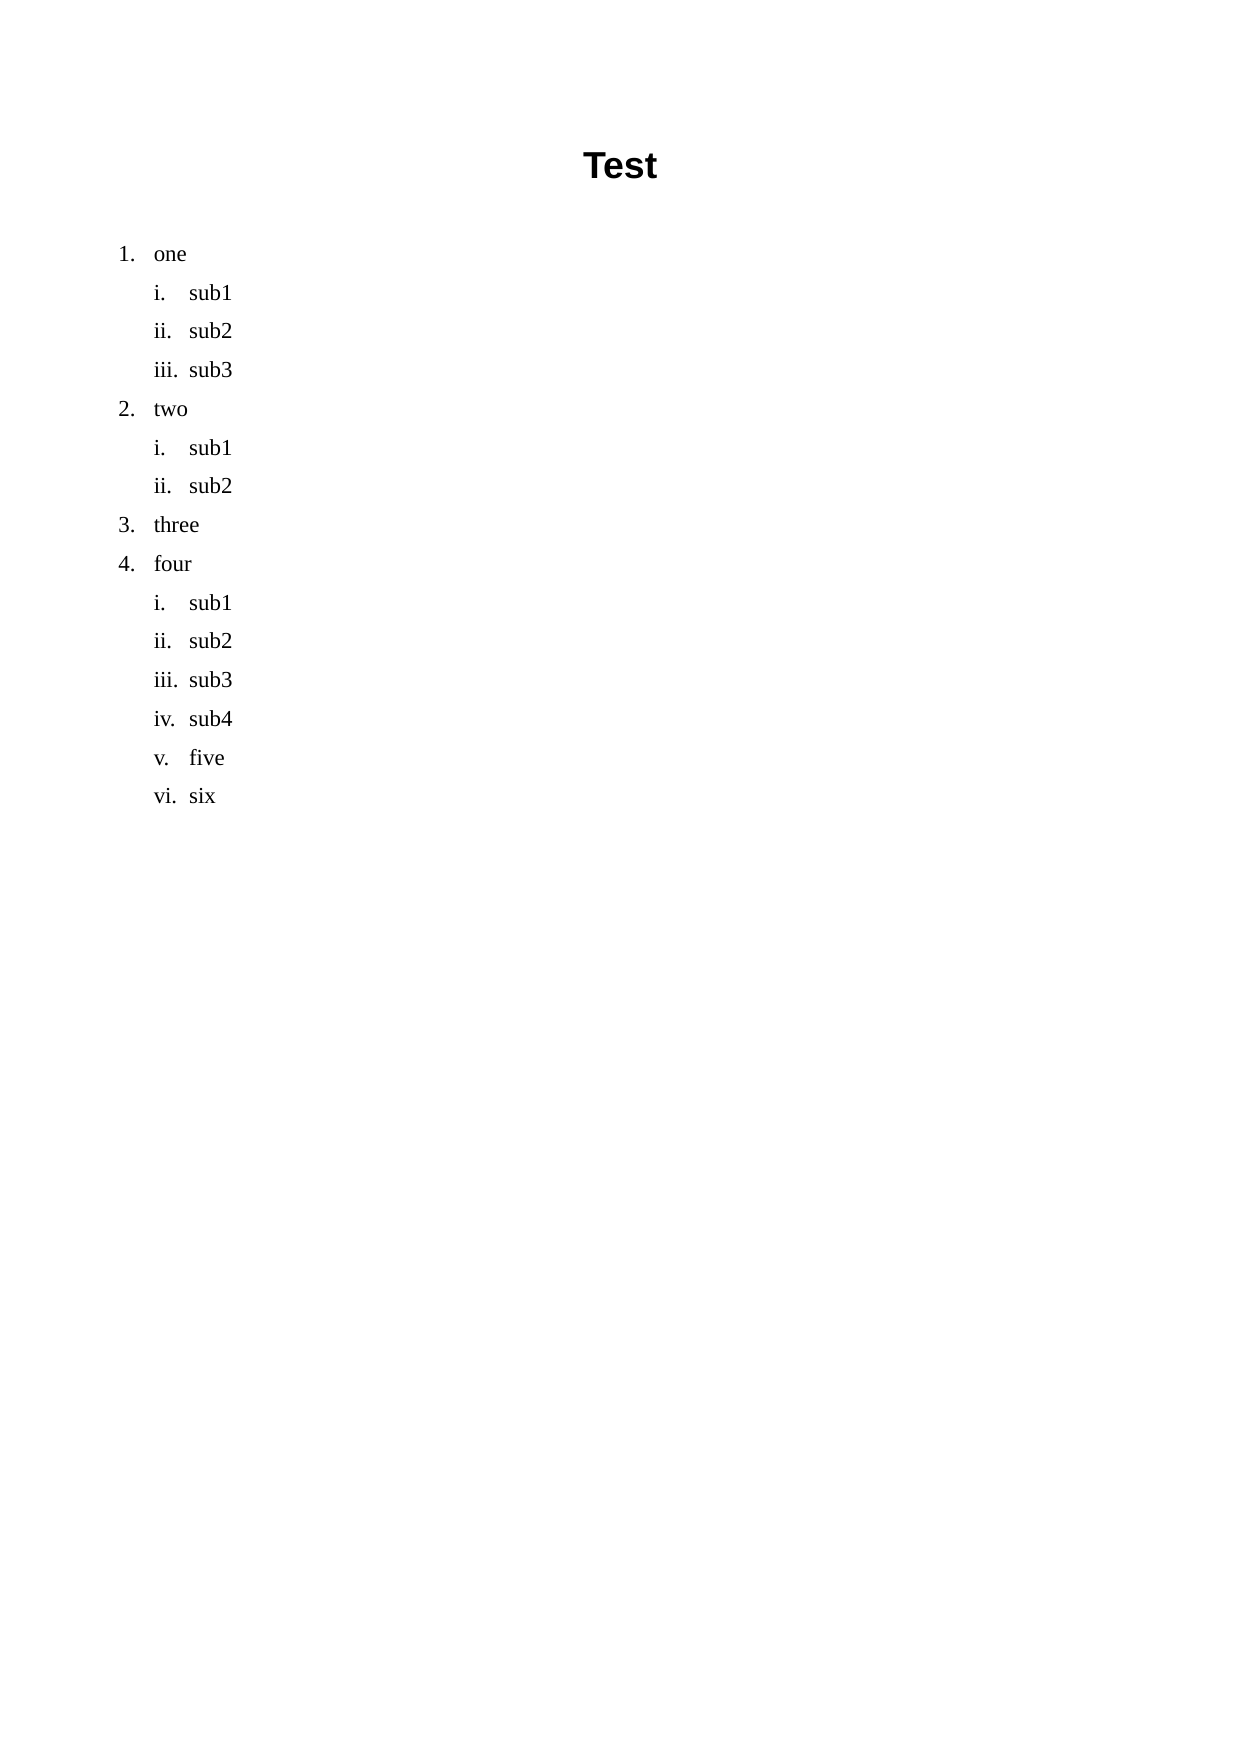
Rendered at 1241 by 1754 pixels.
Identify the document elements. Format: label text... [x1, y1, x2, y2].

list three [118, 511, 1122, 537]
list sub1 [153, 434, 1122, 460]
list sub2 [153, 627, 1122, 654]
list four [118, 550, 1122, 576]
list sub2 [153, 472, 1122, 499]
title Test [118, 143, 1122, 186]
list six [153, 782, 1122, 809]
list sub4 [153, 705, 1122, 731]
list sub3 [153, 356, 1122, 382]
list sub2 [153, 317, 1122, 344]
list sub3 [153, 666, 1122, 692]
list one [118, 240, 1122, 266]
list sub1 [153, 589, 1122, 615]
list sub1 [153, 279, 1122, 305]
list five [153, 744, 1122, 770]
list two [118, 395, 1122, 421]
